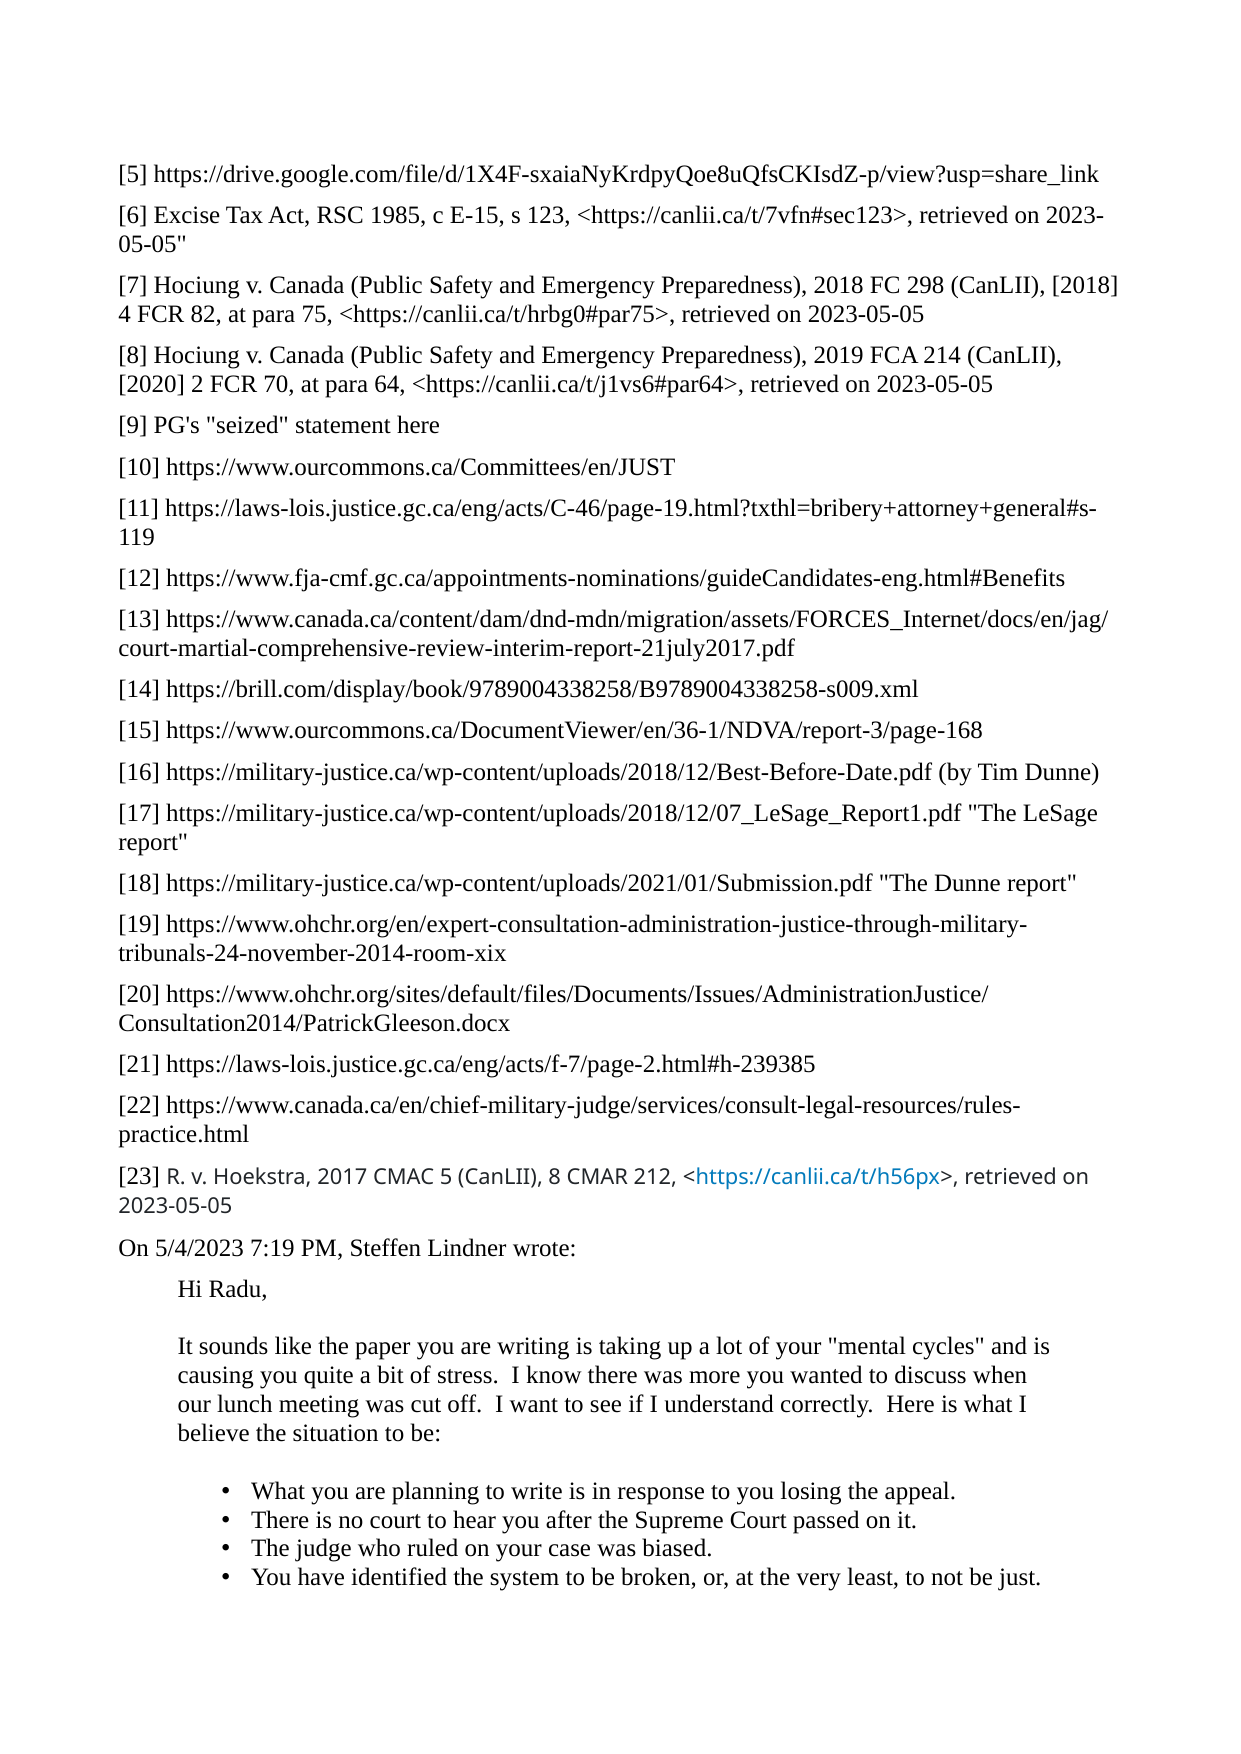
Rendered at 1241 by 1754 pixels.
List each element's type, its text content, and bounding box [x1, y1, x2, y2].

list What you are planning to write is in response to you losing the appeal. [221, 1476, 1063, 1505]
text [14] https://brill.com/display/book/9789004338258/B9789004338258-s009.xml [118, 674, 1122, 703]
text [10] https://www.ourcommons.ca/Committees/en/JUST [118, 452, 1122, 481]
text [23] R. v. Hoekstra, 2017 CMAC 5 (CanLII), 8 CMAR 212, <https://canlii.ca/t/h56px>, retrieved on 2023-05-05 [118, 1161, 1122, 1220]
text [16] https://military-justice.ca/wp-content/uploads/2018/12/Best-Before-Date.pdf (by Tim Dunne) [118, 757, 1122, 786]
text [19] https://www.ohchr.org/en/expert-consultation-administration-justice-through-military-tribunals-24-november-2014-room-xix [118, 909, 1122, 967]
text [22] https://www.canada.ca/en/chief-military-judge/services/consult-legal-resources/rules-practice.html [118, 1091, 1122, 1148]
text [9] PG's "seized" statement here [118, 411, 1122, 439]
text [8] Hociung v. Canada (Public Safety and Emergency Preparedness), 2019 FCA 214 (CanLII), [2020] 2 FCR 70, at para 64, <https://canlii.ca/t/j1vs6#par64>, retrieved on 2023-05-05 [118, 341, 1122, 398]
text [7] Hociung v. Canada (Public Safety and Emergency Preparedness), 2018 FC 298 (CanLII), [2018] 4 FCR 82, at para 75, <https://canlii.ca/t/hrbg0#par75>, retrieved on 2023-05-05 [118, 271, 1122, 328]
text On 5/4/2023 7:19 PM, Steffen Lindner wrote: [118, 1233, 1122, 1261]
list You have identified the system to be broken, or, at the very least, to not be just. [221, 1562, 1063, 1591]
text [21] https://laws-lois.justice.gc.ca/eng/acts/f-7/page-2.html#h-239385 [118, 1049, 1122, 1078]
text [13] https://www.canada.ca/content/dam/dnd-mdn/migration/assets/FORCES_Internet/docs/en/jag/court-martial-comprehensive-review-interim-report-21july2017.pdf [118, 604, 1122, 662]
list The judge who ruled on your case was biased. [221, 1533, 1063, 1562]
text [17] https://military-justice.ca/wp-content/uploads/2018/12/07_LeSage_Report1.pdf "The LeSage report" [118, 798, 1122, 856]
text [12] https://www.fja-cmf.gc.ca/appointments-nominations/guideCandidates-eng.html#Benefits [118, 563, 1122, 592]
text [11] https://laws-lois.justice.gc.ca/eng/acts/C-46/page-19.html?txthl=bribery+attorney+general#s-119 [118, 493, 1122, 551]
text [15] https://www.ourcommons.ca/DocumentViewer/en/36-1/NDVA/report-3/page-168 [118, 716, 1122, 744]
text [20] https://www.ohchr.org/sites/default/files/Documents/Issues/AdministrationJustice/Consultation2014/PatrickGleeson.docx [118, 979, 1122, 1037]
text [5] https://drive.google.com/file/d/1X4F-sxaiaNyKrdpyQoe8uQfsCKIsdZ-p/view?usp=share_link [118, 159, 1122, 188]
text [6] Excise Tax Act, RSC 1985, c E-15, s 123, <https://canlii.ca/t/7vfn#sec123>, retrieved on 2023-05-05" [118, 201, 1122, 258]
text Hi Radu, It sounds like the paper you are writing is taking up a lot of your "mental cycles" and is causing you quite a bit of stress. I know there was more you wanted to discuss when our lunch meeting was cut off. I want to see if I understand correctly. Here is what I believe the situation to be: [177, 1274, 1063, 1446]
list There is no court to hear you after the Supreme Court passed on it. [221, 1505, 1063, 1533]
text [18] https://military-justice.ca/wp-content/uploads/2021/01/Submission.pdf "The Dunne report" [118, 868, 1122, 897]
